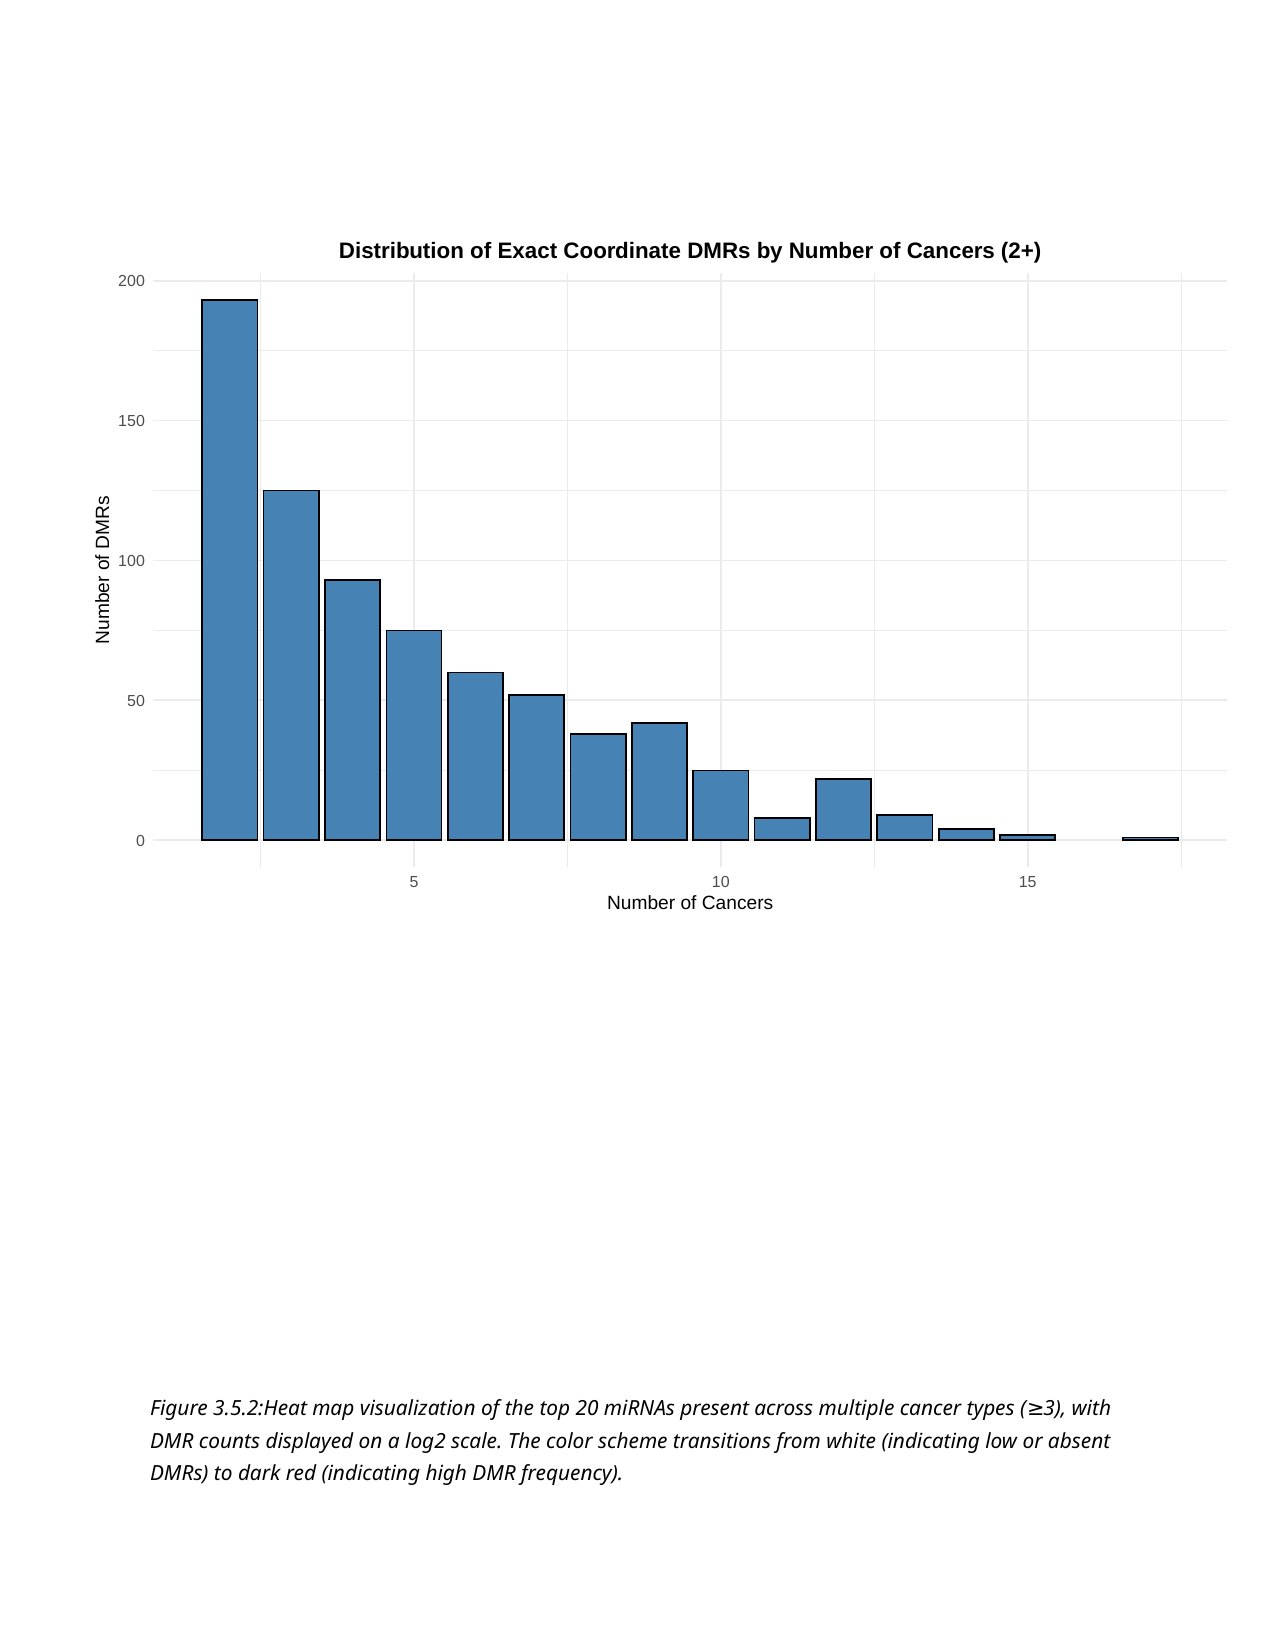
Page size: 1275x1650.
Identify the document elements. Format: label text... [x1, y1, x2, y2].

text Figure 3.5.2:Heat map visualization of the top 20 miRNAs present across multiple cancer types (≥3), with DMR counts displayed on a log2 scale. The color scheme transitions from white (indicating low or absent DMRs) to dark red (indicating high DMR frequency). [150, 1393, 1125, 1487]
